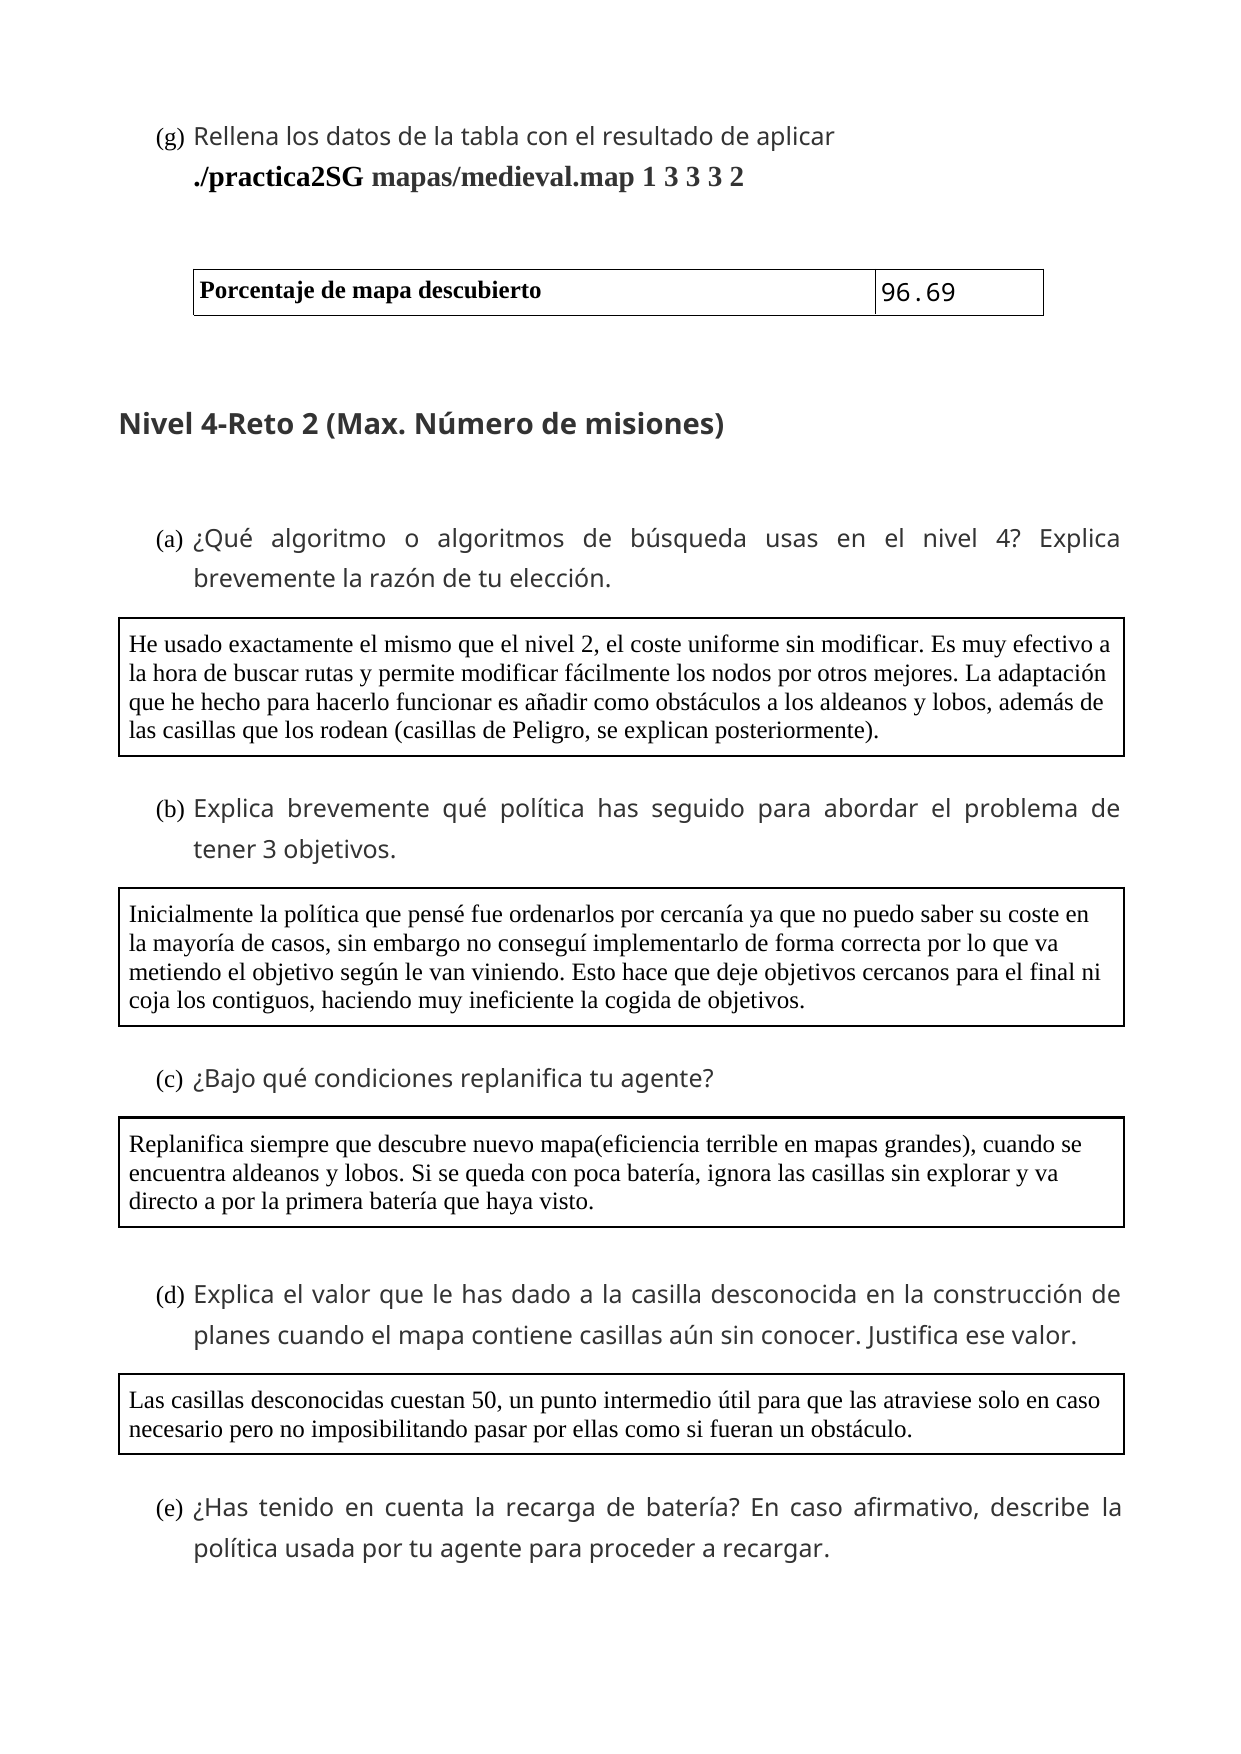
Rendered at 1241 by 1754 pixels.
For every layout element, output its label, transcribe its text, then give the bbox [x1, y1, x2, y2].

list ¿Bajo qué condiciones replanifica tu agente? [156, 1061, 1122, 1095]
list Rellena los datos de la tabla con el resultado de aplicar ./practica2SG mapas/medieval.map 1 3 3 3 2 [156, 118, 1122, 192]
table_header Inicialmente la política que pensé fue ordenarlos por cercanía ya que no puedo saber su coste en la mayoría de casos, sin embargo no conseguí implementarlo de forma correcta por lo que va metiendo el objetivo según le van viniendo. Esto hace que deje objetivos cercanos para el final ni coja los contiguos, haciendo muy ineficiente la cogida de objetivos. [120, 889, 1123, 1025]
table_header Las casillas desconocidas cuestan 50, un punto intermedio útil para que las atraviese solo en caso necesario pero no imposibilitando pasar por ellas como si fueran un obstáculo. [120, 1375, 1123, 1453]
list Explica brevemente qué política has seguido para abordar el problema de tener 3 objetivos. [156, 791, 1122, 866]
list ¿Has tenido en cuenta la recarga de batería? En caso afirmativo, describe la política usada por tu agente para proceder a recargar. [156, 1489, 1122, 1564]
table_header 96.69 [876, 270, 1043, 314]
text Nivel 4-Reto 2 (Max. Número de misiones) [118, 403, 1122, 443]
table_header Replanifica siempre que descubre nuevo mapa(eficiencia terrible en mapas grandes), cuando se encuentra aldeanos y lobos. Si se queda con poca batería, ignora las casillas sin explorar y va directo a por la primera batería que haya visto. [120, 1119, 1123, 1226]
table_header Porcentaje de mapa descubierto [194, 270, 875, 314]
list Explica el valor que le has dado a la casilla desconocida en la construcción de planes cuando el mapa contiene casillas aún sin conocer. Justifica ese valor. [156, 1277, 1122, 1352]
table_header He usado exactamente el mismo que el nivel 2, el coste uniforme sin modificar. Es muy efectivo a la hora de buscar rutas y permite modificar fácilmente los nodos por otros mejores. La adaptación que he hecho para hacerlo funcionar es añadir como obstáculos a los aldeanos y lobos, además de las casillas que los rodean (casillas de Peligro, se explican posteriormente). [120, 619, 1123, 754]
list ¿Qué algoritmo o algoritmos de búsqueda usas en el nivel 4? Explica brevemente la razón de tu elección. [156, 520, 1122, 595]
